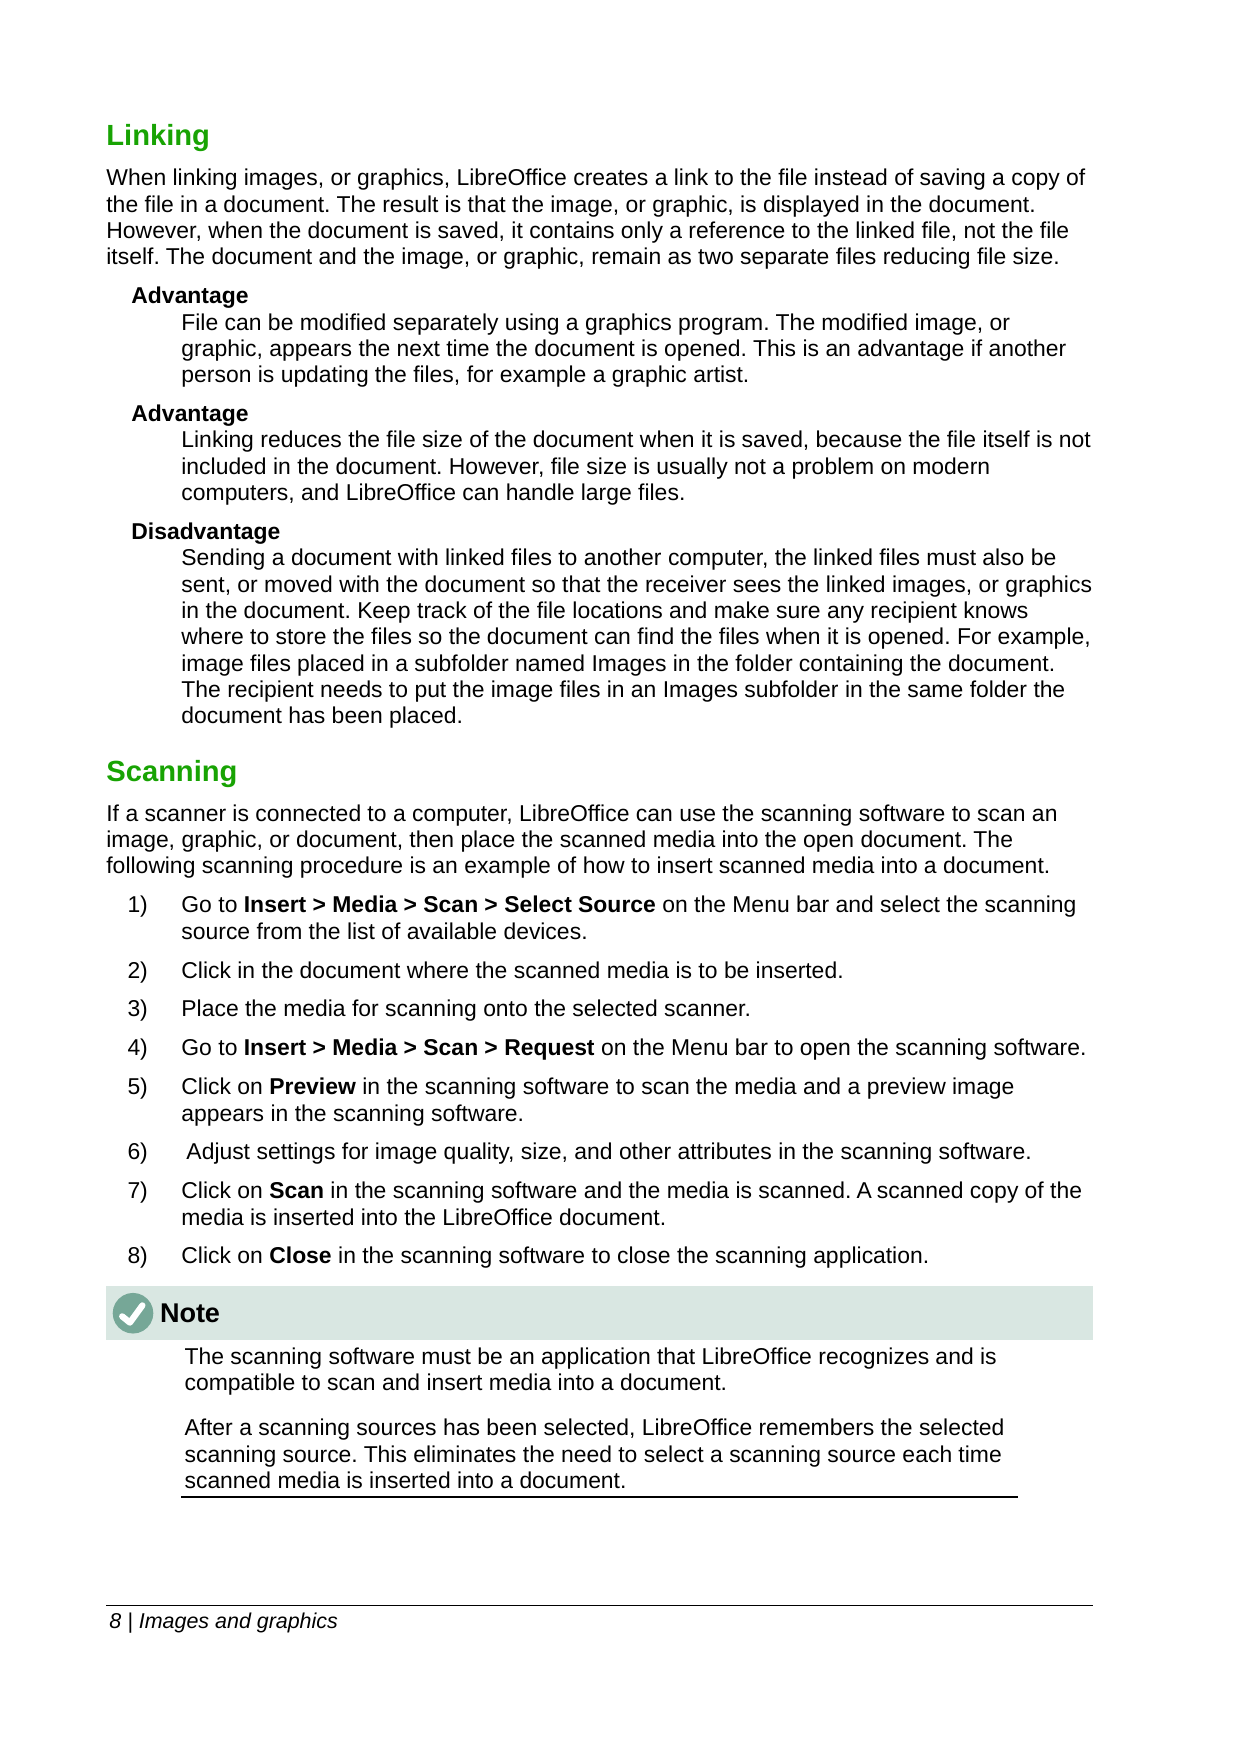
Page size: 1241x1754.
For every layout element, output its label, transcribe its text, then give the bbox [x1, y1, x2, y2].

list Adjust settings for image quality, size, and other attributes in the scanning software. [148, 1138, 1093, 1165]
subtitle Note [106, 1286, 1093, 1340]
list Click in the document where the scanned media is to be inserted. [148, 957, 1093, 983]
text Advantage [131, 400, 1093, 426]
list Click on Scan in the scanning software and the media is scanned. A scanned copy of the media is inserted into the LibreOffice document. [148, 1177, 1093, 1230]
text After a scanning sources has been selected, LibreOffice remembers the selected scanning source. This eliminates the need to select a scanning source each time scanned media is inserted into a document. [181, 1411, 1018, 1496]
list Click on Close in the scanning software to close the scanning application. [148, 1242, 1093, 1269]
list Go to Insert > Media > Scan > Request on the Menu bar to open the scanning software. [148, 1034, 1093, 1061]
text When linking images, or graphics, LibreOffice creates a link to the file instead of saving a copy of the file in a document. The result is that the image, or graphic, is displayed in the document. However, when the document is saved, it contains only a reference to the linked file, not the file itself. The document and the image, or graphic, remain as two separate files reducing file size. [106, 164, 1093, 269]
list Go to Insert > Media > Scan > Select Source on the Menu bar and select the scanning source from the list of available devices. [148, 891, 1093, 944]
text File can be modified separately using a graphics program. The modified image, or graphic, appears the next time the document is opened. This is an advantage if another person is updating the files, for example a graphic artist. [181, 308, 1093, 387]
text If a scanner is connected to a computer, LibreOffice can use the scanning software to scan an image, graphic, or document, then place the scanned media into the open document. The following scanning procedure is an example of how to insert scanned media into a document. [106, 800, 1093, 879]
text Sending a document with linked files to another computer, the linked files must also be sent, or moved with the document so that the receiver sees the linked images, or graphics in the document. Keep track of the file locations and make sure any recipient knows where to store the files so the document can find the files when it is opened. For example, image files placed in a subfolder named Images in the folder containing the document. The recipient needs to put the image files in an Images subfolder in the same folder the document has been placed. [181, 544, 1093, 729]
text Advantage [131, 282, 1093, 308]
subtitle Scanning [106, 754, 1093, 787]
text Linking reduces the file size of the document when it is saved, because the file itself is not included in the document. However, file size is usually not a problem on modern computers, and LibreOffice can handle large files. [181, 426, 1093, 505]
text Disadvantage [131, 518, 1093, 544]
list Click on Preview in the scanning software to scan the media and a preview image appears in the scanning software. [148, 1073, 1093, 1126]
text The scanning software must be an application that LibreOffice recognizes and is compatible to scan and insert media into a document. [181, 1340, 1018, 1396]
list Place the media for scanning onto the selected scanner. [148, 995, 1093, 1022]
subtitle Linking [106, 118, 1093, 152]
